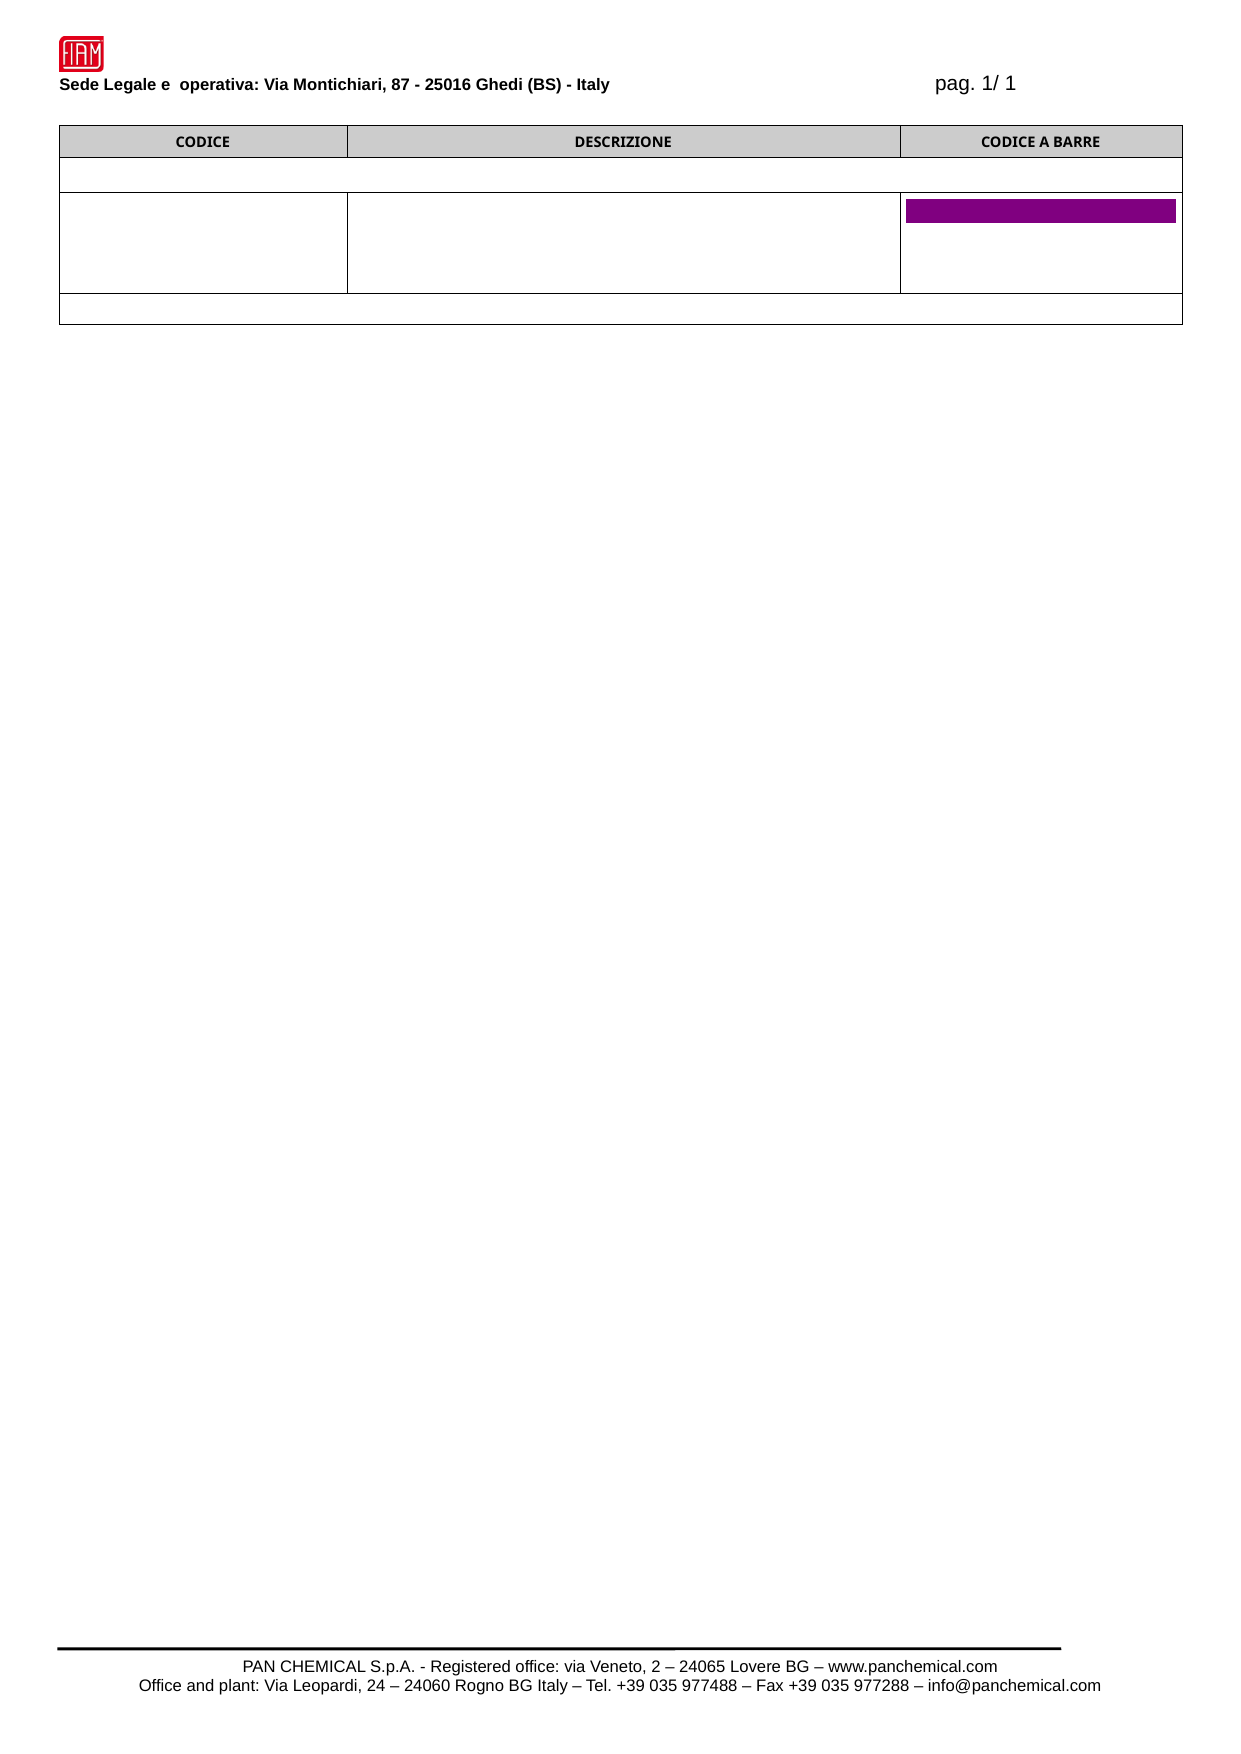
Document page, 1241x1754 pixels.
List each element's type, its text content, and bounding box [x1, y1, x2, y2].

table_header CODICE A BARRE [901, 126, 1182, 157]
table_header CODICE [60, 126, 347, 157]
table_cell [901, 193, 1182, 292]
table_cell <o.name.split("] ")[-1]> [60, 193, 347, 292]
table_cell </for> [60, 294, 1182, 324]
table_header DESCRIZIONE [348, 126, 900, 157]
table_cell <for each="o in objects"> [60, 158, 1182, 192]
table_cell <o.description> [348, 193, 900, 292]
picture [59, 36, 104, 72]
